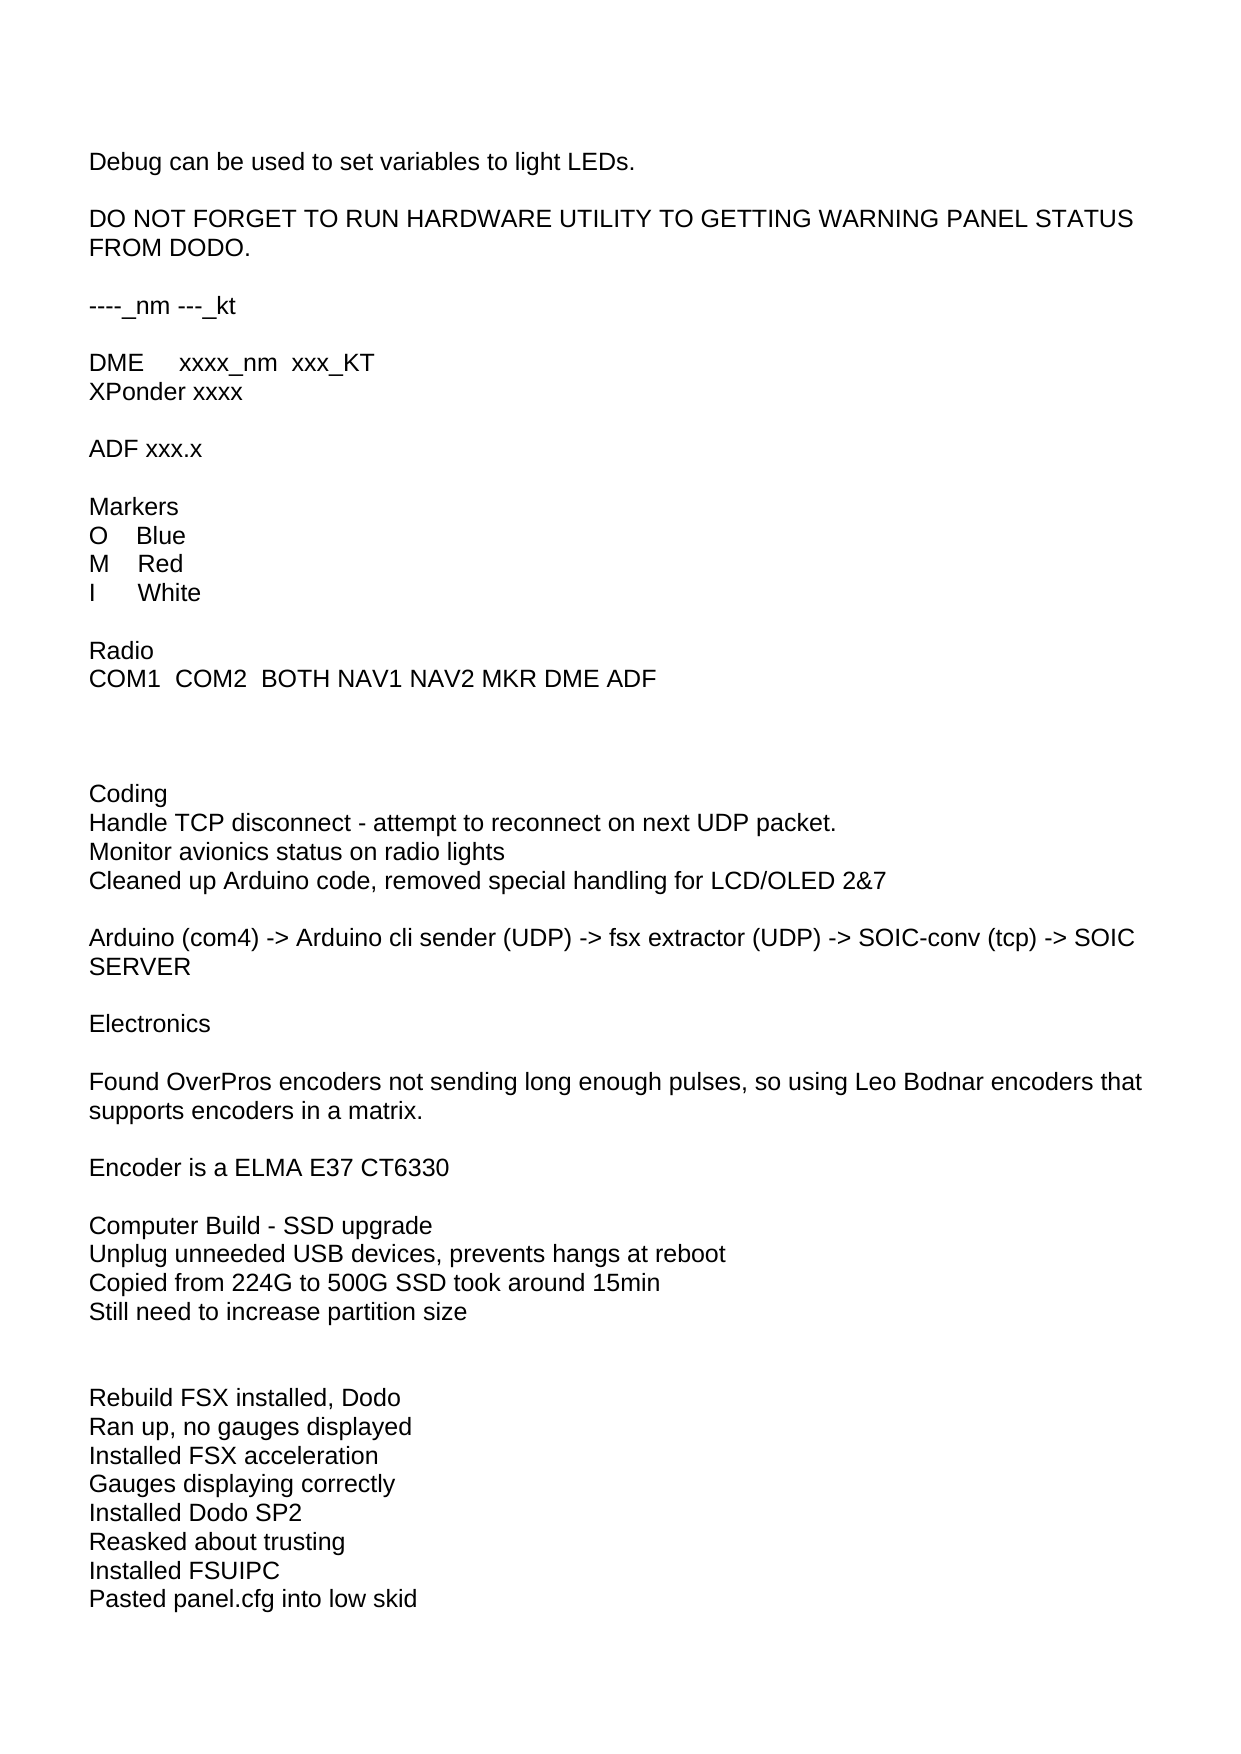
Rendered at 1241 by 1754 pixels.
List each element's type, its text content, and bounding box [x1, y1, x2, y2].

text Debug can be used to set variables to light LEDs. DO NOT FORGET TO RUN HARDWARE UTILITY TO GETTING WARNING PANEL STATUS FROM DODO. ----_nm ---_kt DME xxxx_nm xxx_KT XPonder xxxx ADF xxx.x Markers O Blue M Red I White Radio COM1 COM2 BOTH NAV1 NAV2 MKR DME ADF Coding Handle TCP disconnect - attempt to reconnect on next UDP packet. Monitor avionics status on radio lights Cleaned up Arduino code, removed special handling for LCD/OLED 2&7 Arduino (com4) -> Arduino cli sender (UDP) -> fsx extractor (UDP) -> SOIC-conv (tcp) -> SOIC SERVER Electronics Found OverPros encoders not sending long enough pulses, so using Leo Bodnar encoders that supports encoders in a matrix. Encoder is a ELMA E37 CT6330 Computer Build - SSD upgrade Unplug unneeded USB devices, prevents hangs at reboot Copied from 224G to 500G SSD took around 15min Still need to increase partition size Rebuild FSX installed, Dodo Ran up, no gauges displayed Installed FSX acceleration Gauges displaying correctly Installed Dodo SP2 Reasked about trusting Installed FSUIPC Pasted panel.cfg into low skid [88, 118, 1152, 1613]
